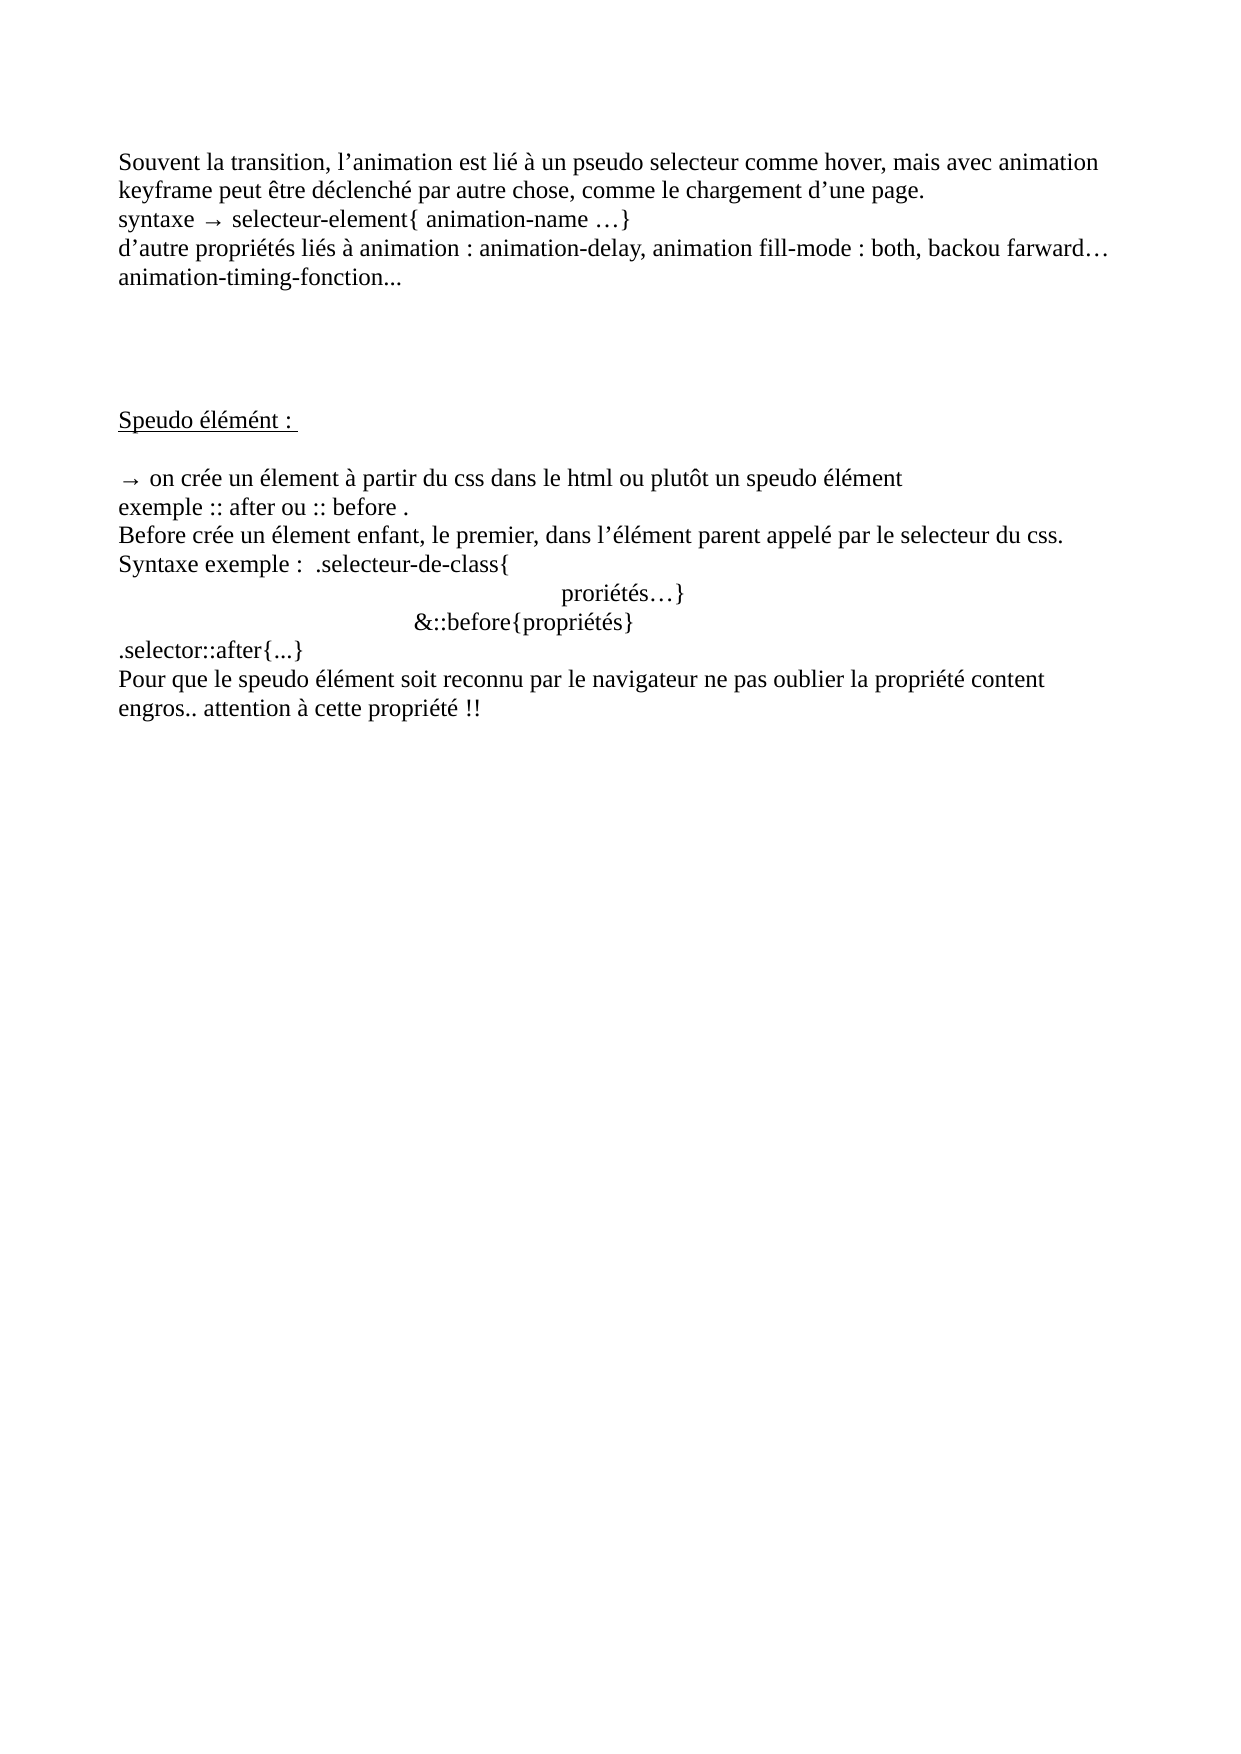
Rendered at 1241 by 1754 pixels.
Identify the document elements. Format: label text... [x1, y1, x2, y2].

text Before crée un élement enfant, le premier, dans l’élément parent appelé par le selecteur du css. [118, 521, 1122, 549]
text Speudo élémént : [118, 406, 1122, 434]
text syntaxe → selecteur-element{ animation-name …} [118, 204, 1122, 233]
text Souvent la transition, l’animation est lié à un pseudo selecteur comme hover, mais avec animation keyframe peut être déclenché par autre chose, comme le chargement d’une page. [118, 147, 1122, 204]
text proriétés…} [118, 578, 1122, 607]
text d’autre propriétés liés à animation : animation-delay, animation fill-mode : both, backou farward… [118, 233, 1122, 262]
text exemple :: after ou :: before . [118, 492, 1122, 521]
text Pour que le speudo élément soit reconnu par le navigateur ne pas oublier la propriété content engros.. attention à cette propriété !! [118, 664, 1122, 722]
text &::before{propriétés} [118, 607, 1122, 636]
text Syntaxe exemple : .selecteur-de-class{ [118, 549, 1122, 578]
text → on crée un élement à partir du css dans le html ou plutôt un speudo élément [118, 463, 1122, 492]
text animation-timing-fonction... [118, 262, 1122, 291]
text .selector::after{...} [118, 636, 1122, 664]
